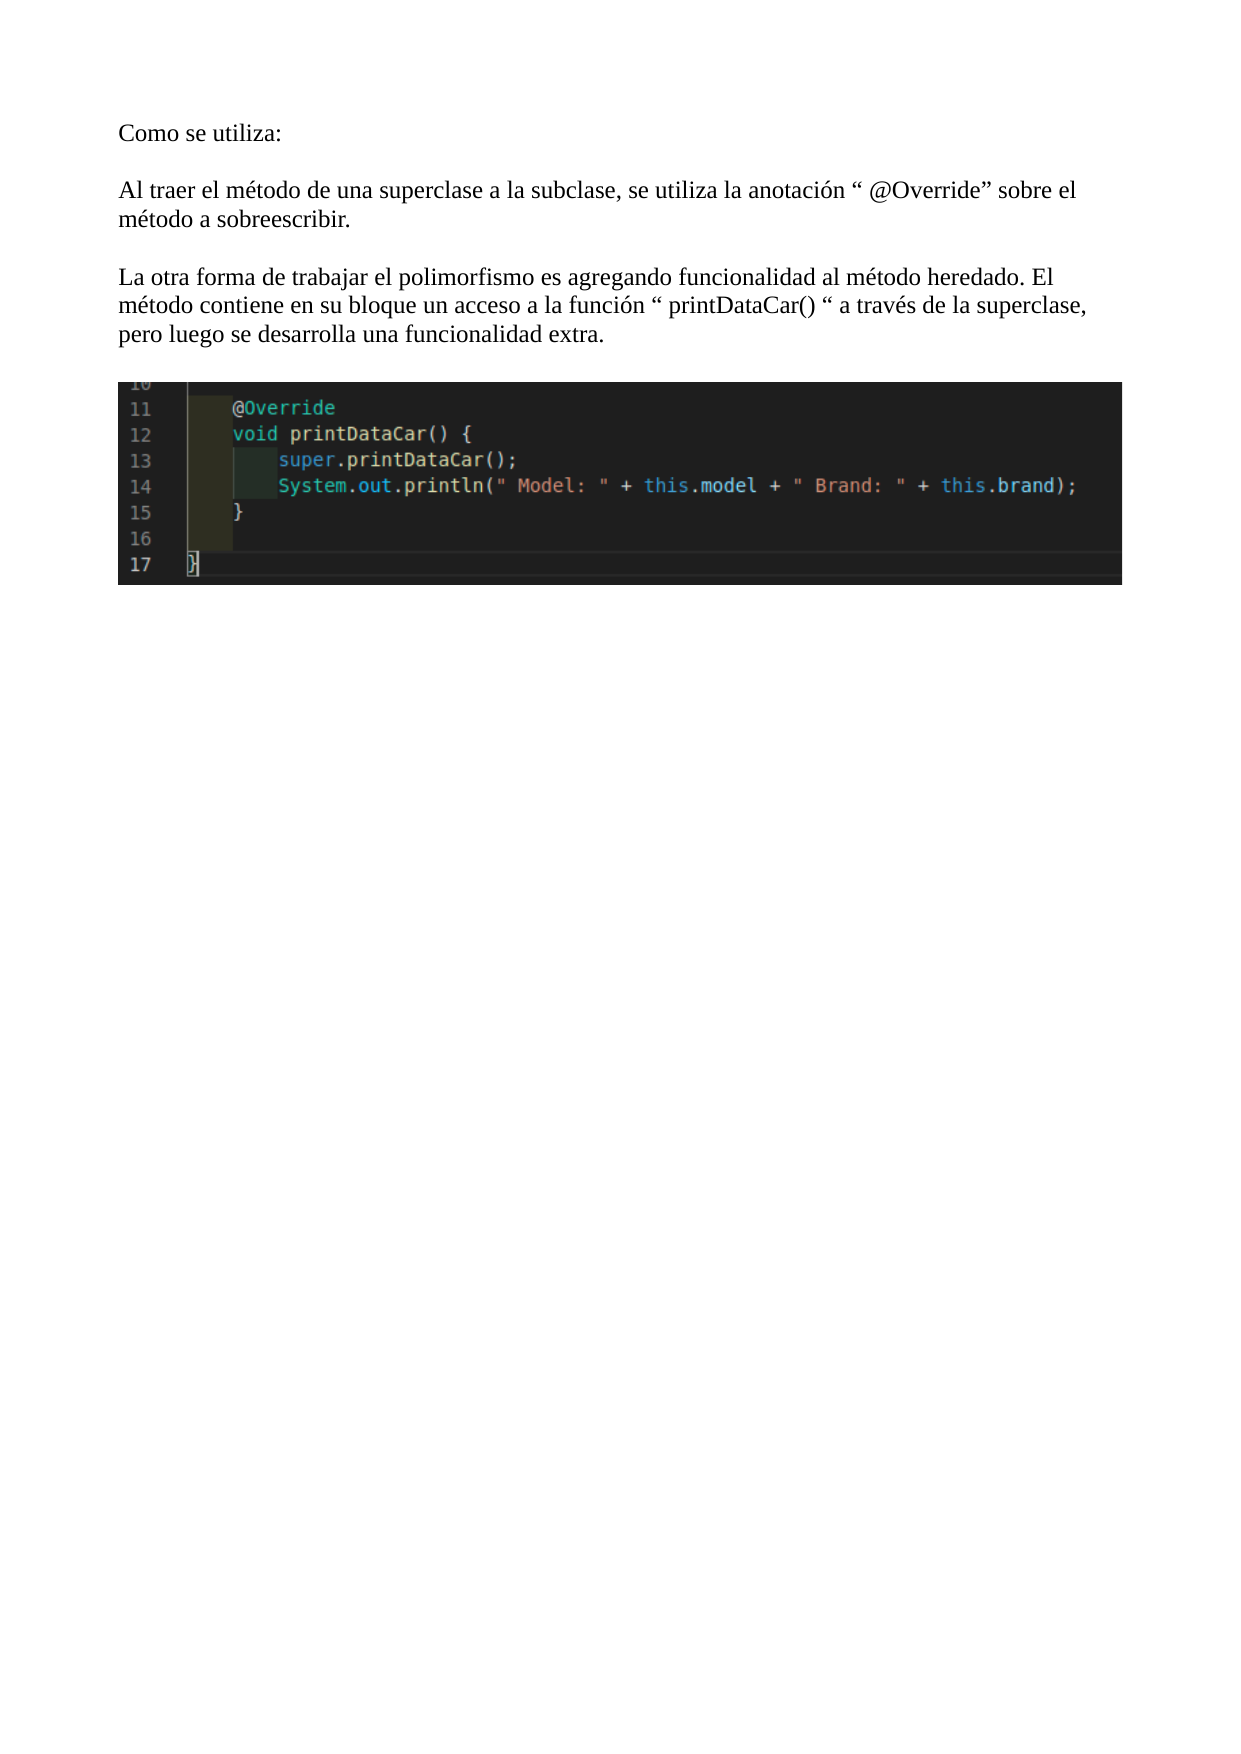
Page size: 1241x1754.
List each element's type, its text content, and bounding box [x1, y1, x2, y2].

text La otra forma de trabajar el polimorfismo es agregando funcionalidad al método heredado. El método contiene en su bloque un acceso a la función “ printDataCar() “ a través de la superclase, pero luego se desarrolla una funcionalidad extra. [118, 262, 1122, 348]
picture [118, 382, 1123, 585]
text Al traer el método de una superclase a la subclase, se utiliza la anotación “ @Override” sobre el método a sobreescribir. [118, 176, 1122, 233]
text Como se utiliza: [118, 118, 1122, 147]
